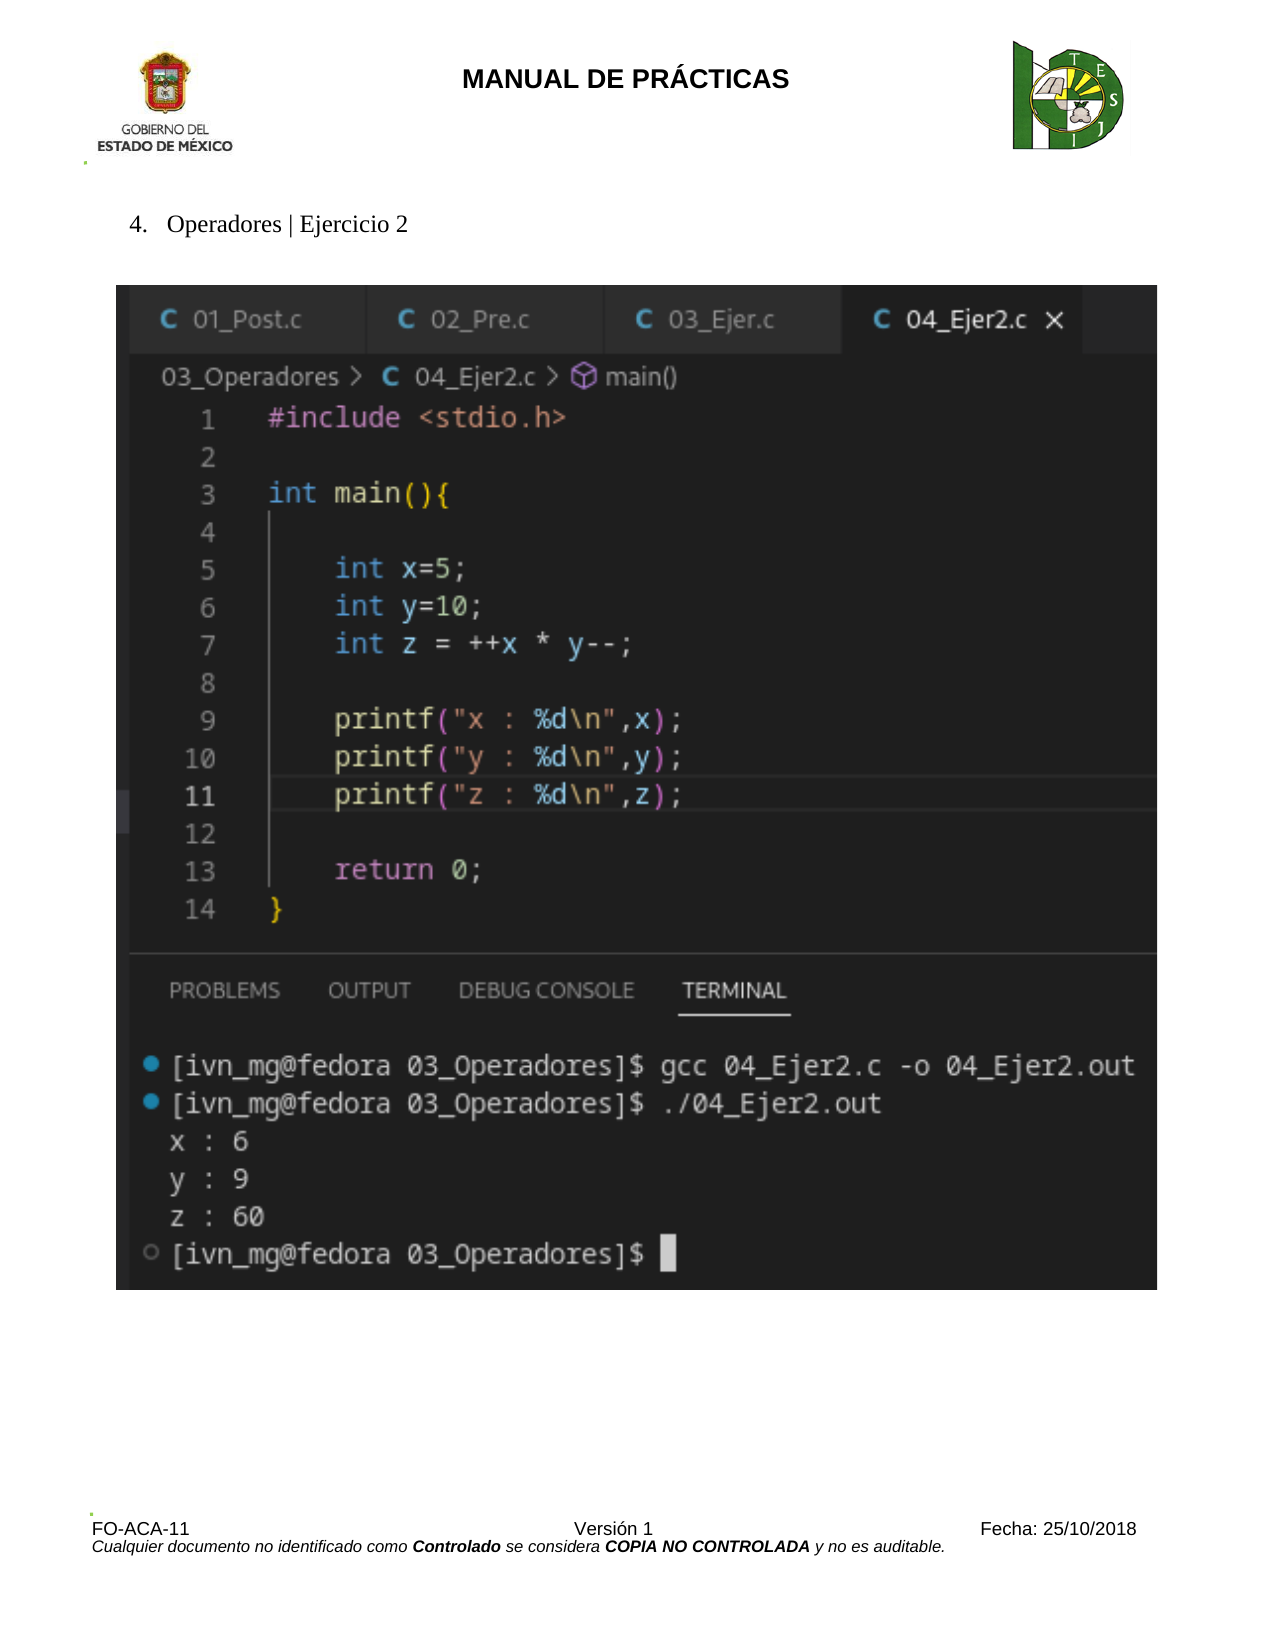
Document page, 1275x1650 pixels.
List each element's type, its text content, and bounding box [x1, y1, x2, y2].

picture [1012, 40, 1130, 156]
list Operadores | Ejercicio 2 [129, 209, 1177, 238]
picture [116, 285, 1158, 1290]
picture [89, 41, 235, 160]
